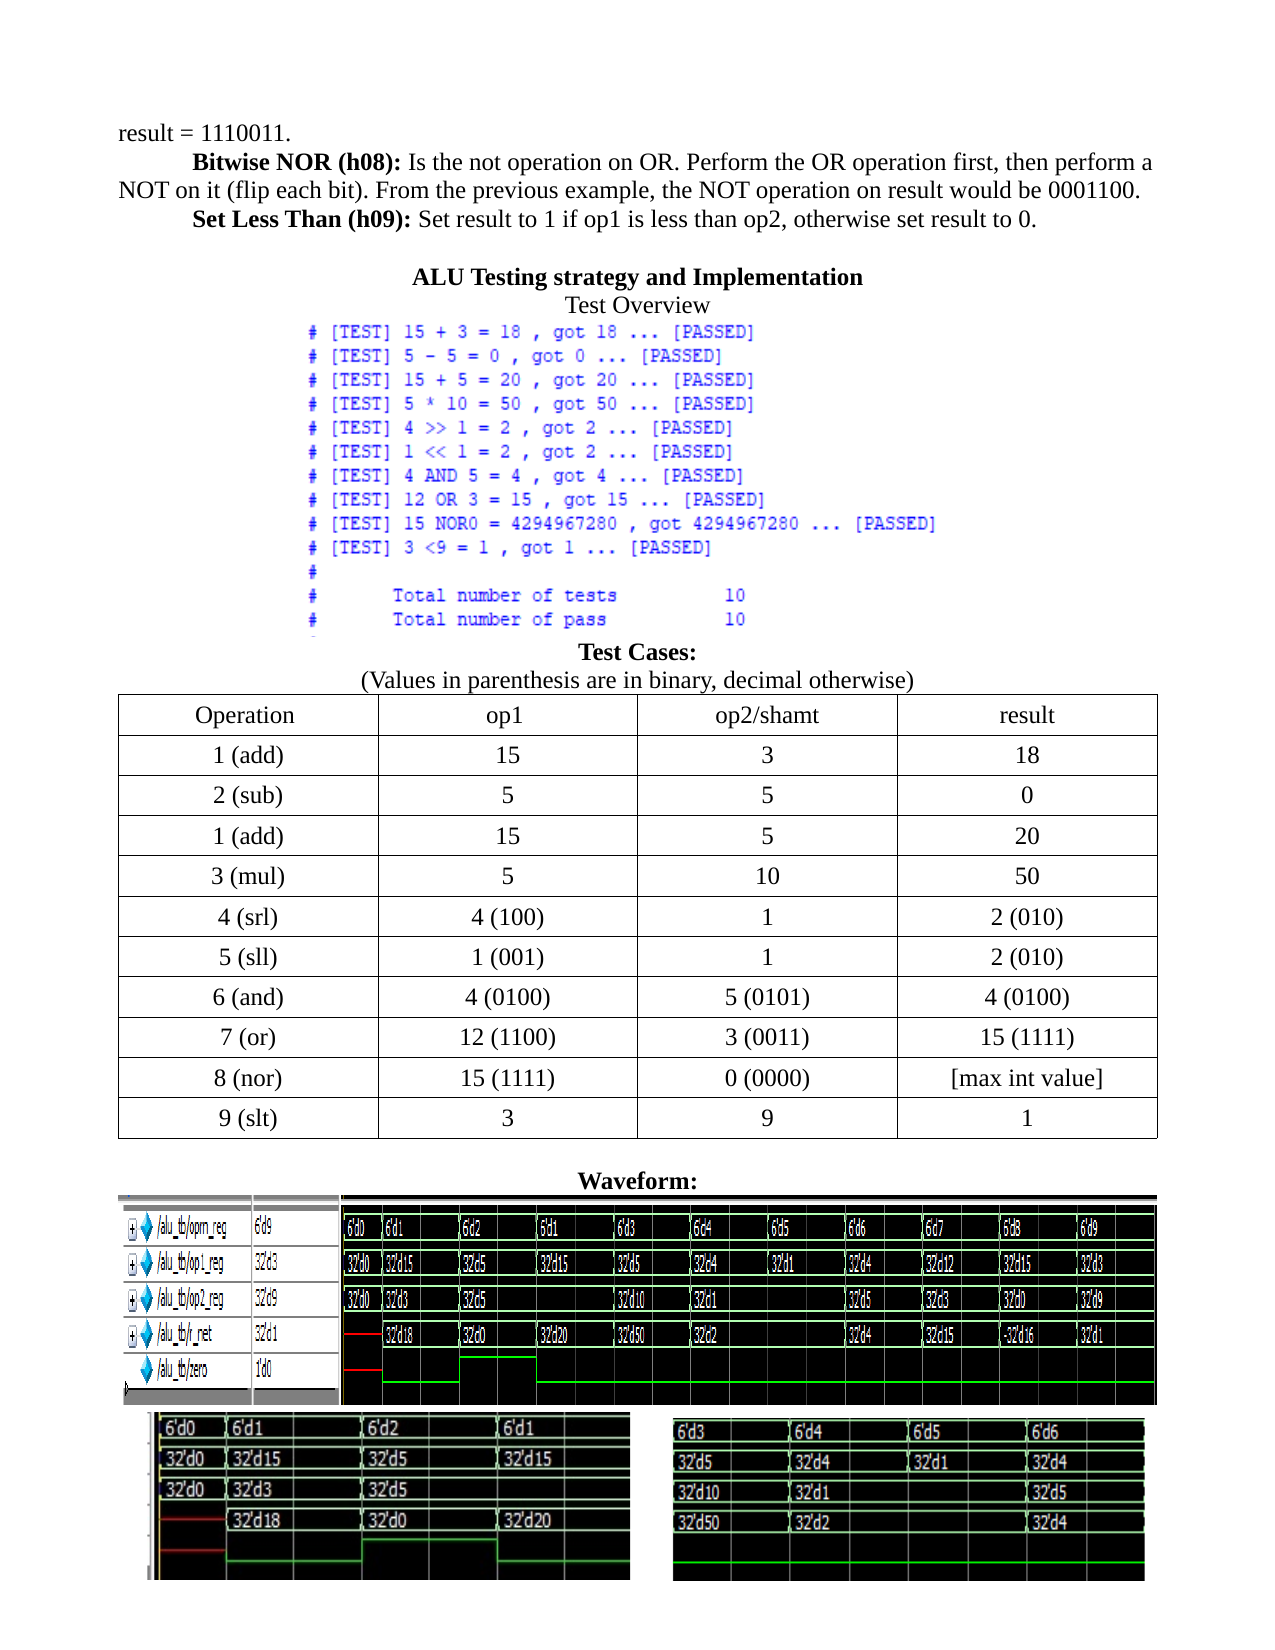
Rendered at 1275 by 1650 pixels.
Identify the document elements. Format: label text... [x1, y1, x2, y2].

text Test Cases: [118, 319, 1157, 665]
table_cell 1 [638, 937, 897, 976]
table_cell 4 (100) [379, 897, 637, 936]
table_cell 4 (srl) [119, 897, 378, 936]
text result = 1110011. [118, 118, 1157, 147]
table_cell 1 (add) [119, 736, 378, 775]
table_cell 9 [638, 1098, 897, 1138]
table_cell 2 (010) [898, 897, 1157, 936]
table_cell 9 (slt) [119, 1098, 378, 1138]
table_cell 1 (001) [379, 937, 637, 976]
table_cell [max int value] [898, 1058, 1157, 1097]
table_cell 3 [638, 736, 897, 775]
table_header op1 [379, 695, 637, 734]
table_cell 2 (sub) [119, 776, 378, 815]
text Bitwise NOR (h08): Is the not operation on OR. Perform the OR operation first, then perform a NOT on it (flip each bit). From the previous example, the NOT operation on result would be 0001100. [118, 147, 1157, 204]
table_cell 1 [638, 897, 897, 936]
table_cell 15 (1111) [898, 1018, 1157, 1057]
table_cell 3 (mul) [119, 856, 378, 896]
table_cell 3 (0011) [638, 1018, 897, 1057]
table_cell 1 (add) [119, 816, 378, 855]
table_cell 15 (1111) [379, 1058, 637, 1097]
text ALU Testing strategy and Implementation [118, 262, 1157, 291]
table_cell 1 [898, 1098, 1157, 1138]
table_cell 10 [638, 856, 897, 896]
table_header Operation [119, 695, 378, 734]
text Test Overview [118, 291, 1157, 319]
table_cell 18 [898, 736, 1157, 775]
table_cell 15 [379, 816, 637, 855]
table_cell 12 (1100) [379, 1018, 637, 1057]
table_cell 4 (0100) [379, 977, 637, 1017]
table_cell 8 (nor) [119, 1058, 378, 1097]
table_cell 3 [379, 1098, 637, 1138]
text Set Less Than (h09): Set result to 1 if op1 is less than op2, otherwise set result to 0. [118, 204, 1157, 233]
text (Values in parenthesis are in binary, decimal otherwise) [118, 665, 1157, 694]
table_cell 5 [638, 776, 897, 815]
table_cell 2 (010) [898, 937, 1157, 976]
text Waveform: [118, 1166, 1157, 1195]
table_header result [898, 695, 1157, 734]
table_cell 5 [379, 776, 637, 815]
table_cell 15 [379, 736, 637, 775]
table_cell 0 [898, 776, 1157, 815]
table_cell 5 [638, 816, 897, 855]
table_cell 6 (and) [119, 977, 378, 1017]
table_cell 0 (0000) [638, 1058, 897, 1097]
table_cell 5 [379, 856, 637, 896]
table_cell 20 [898, 816, 1157, 855]
table_cell 50 [898, 856, 1157, 896]
table_cell 7 (or) [119, 1018, 378, 1057]
table_cell 5 (sll) [119, 937, 378, 976]
table_cell 5 (0101) [638, 977, 897, 1017]
table_cell 4 (0100) [898, 977, 1157, 1017]
table_header op2/shamt [638, 695, 897, 734]
